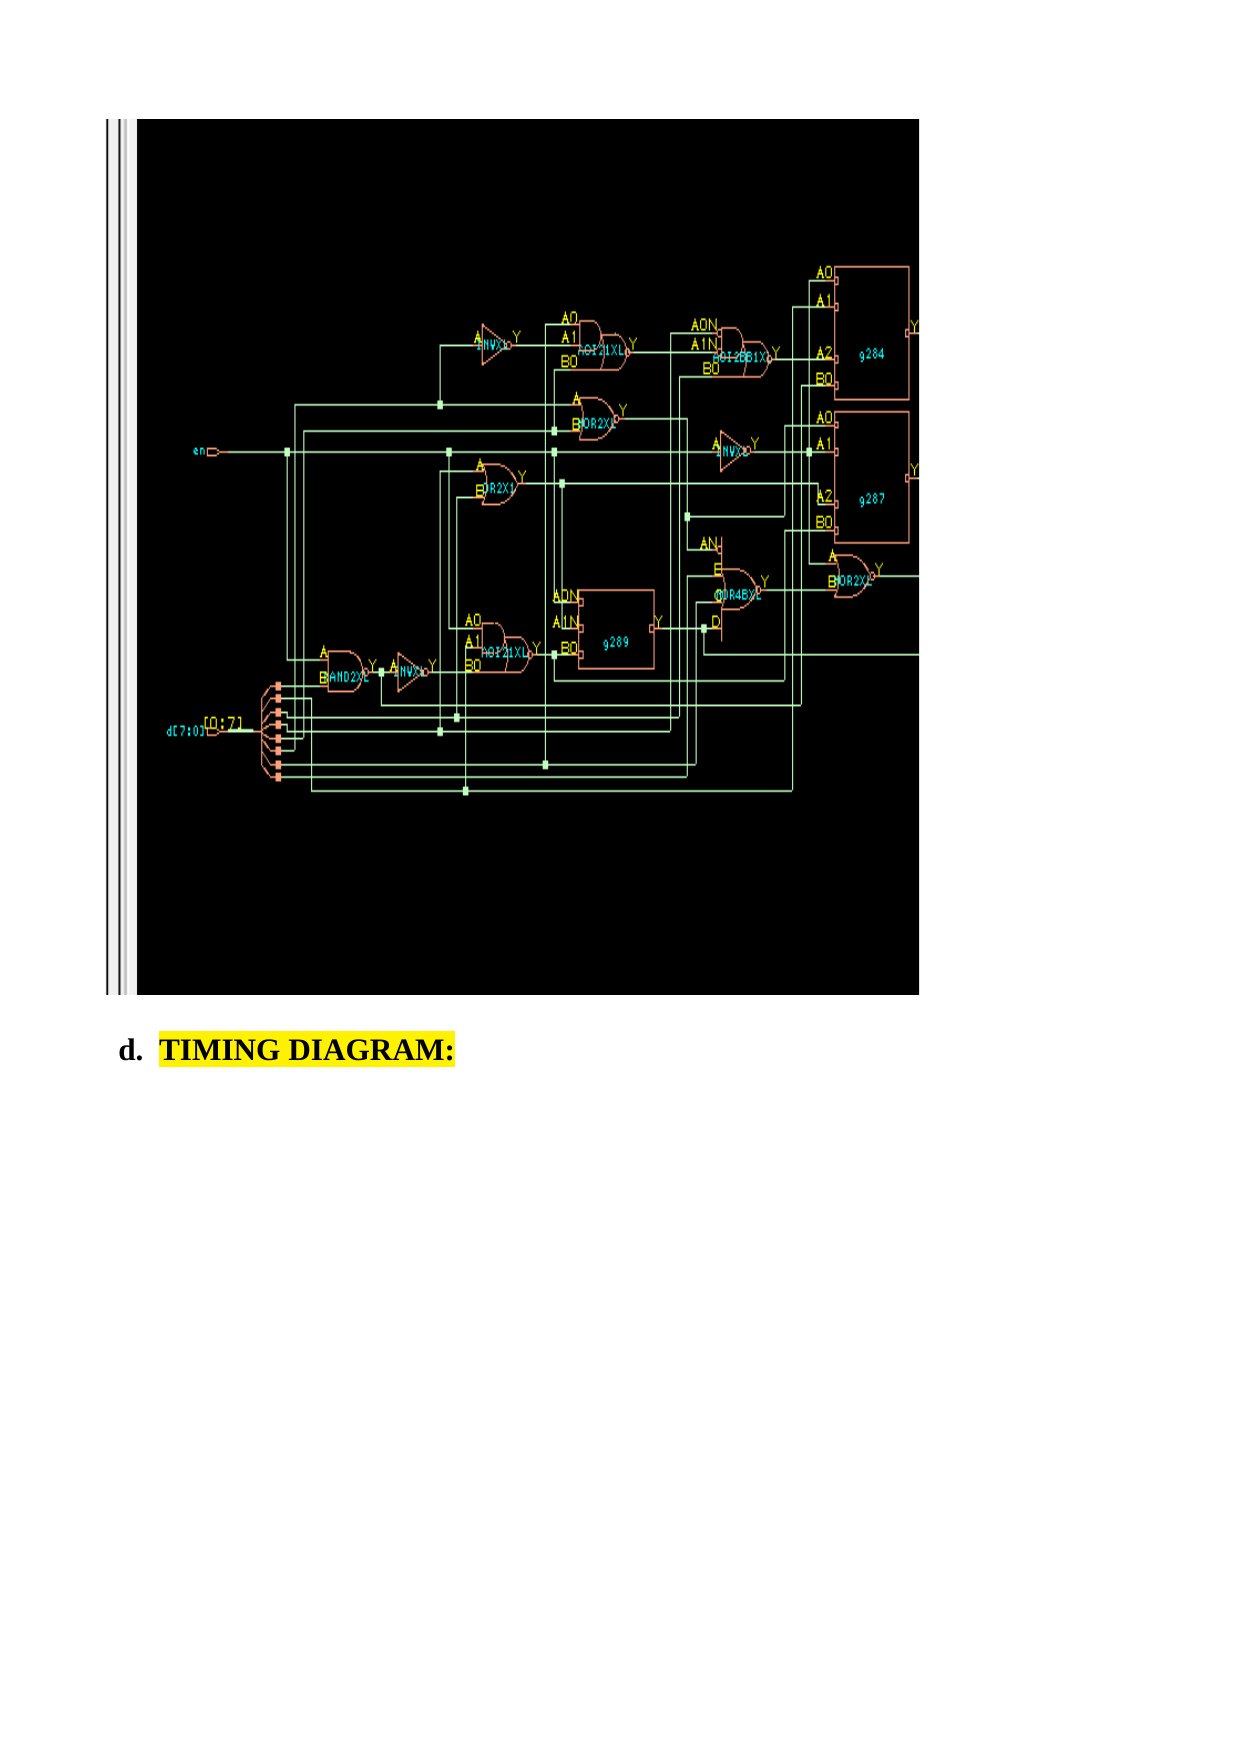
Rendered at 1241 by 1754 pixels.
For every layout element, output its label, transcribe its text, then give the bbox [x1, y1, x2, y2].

picture [75, 119, 920, 995]
text d. TIMING DIAGRAM: [118, 1031, 1122, 1067]
